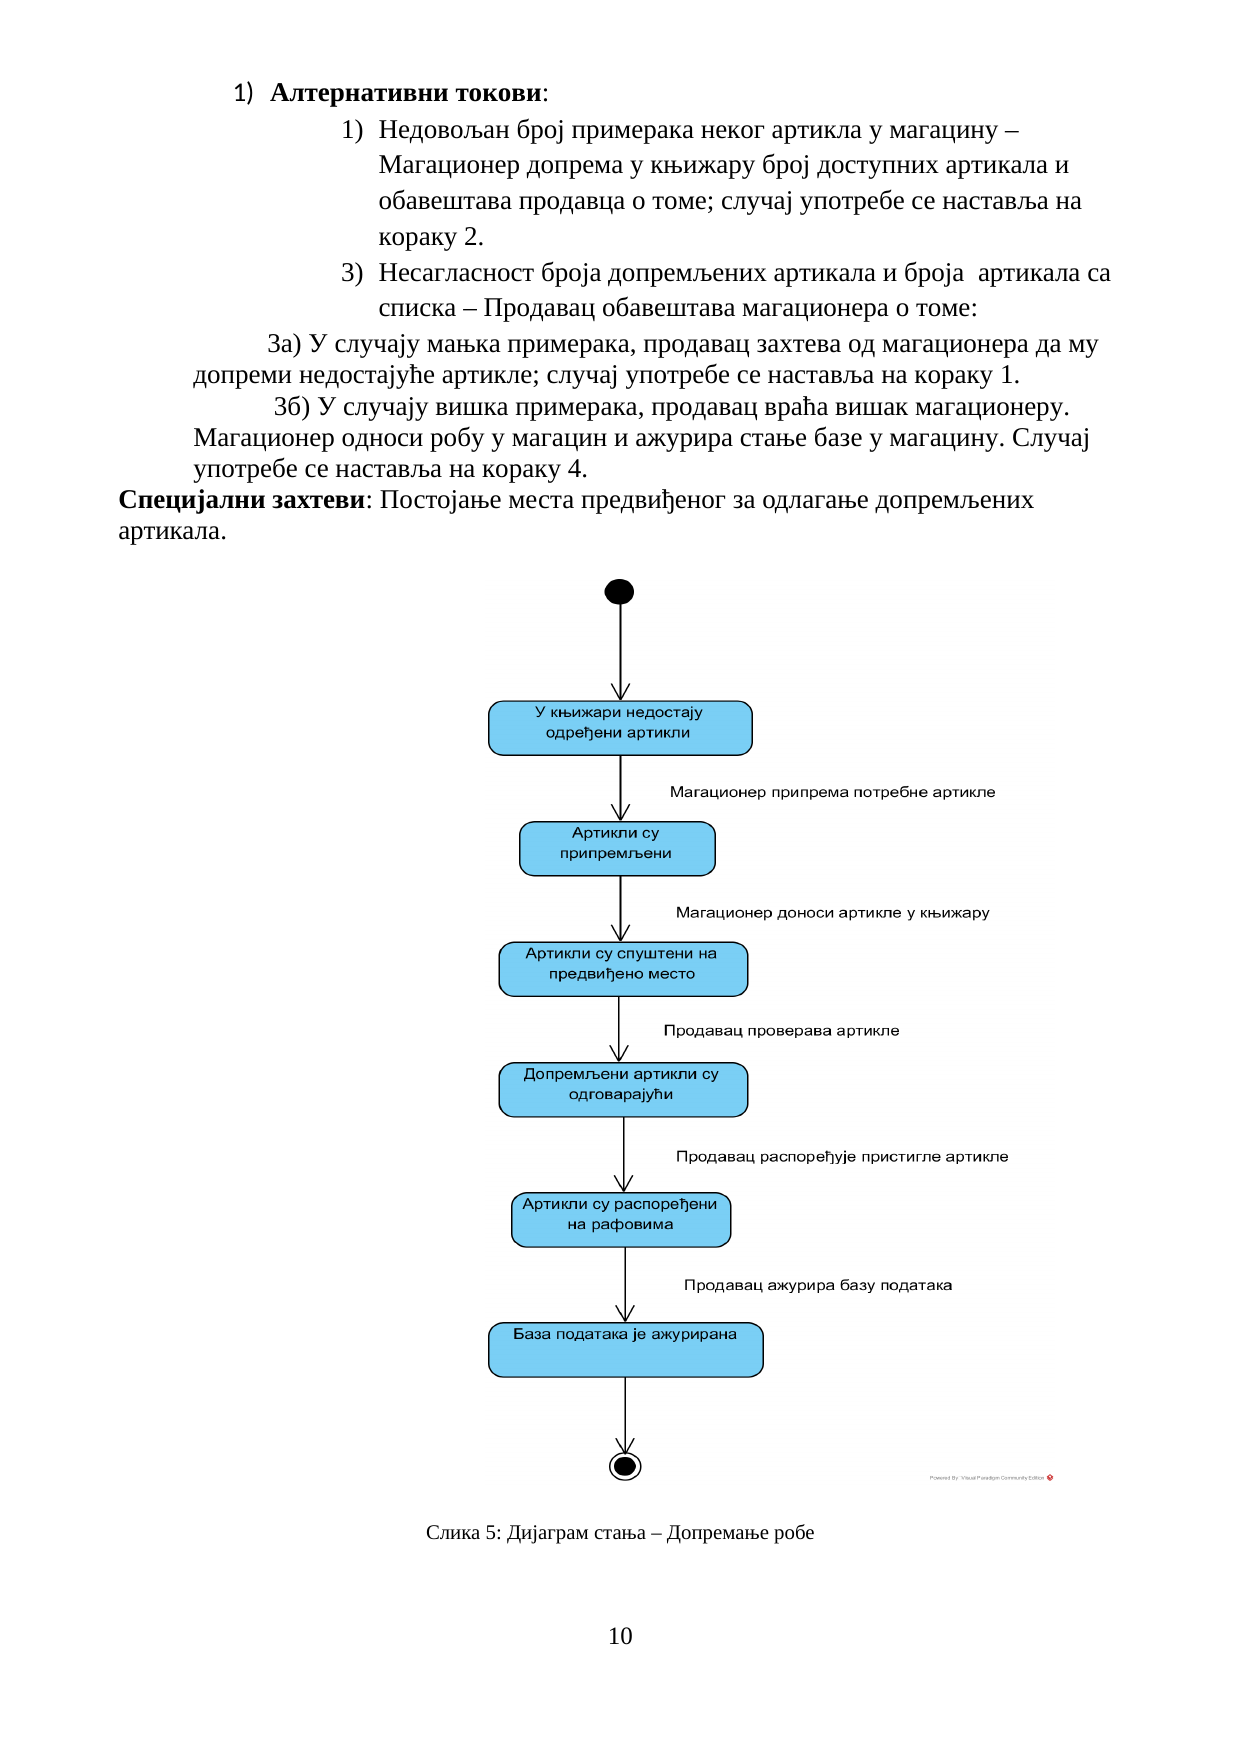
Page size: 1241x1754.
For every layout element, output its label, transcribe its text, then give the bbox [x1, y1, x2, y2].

list Недовољан број примерака неког артикла у магацину – Магационер допрема у књижару број доступних артикала и обавештава продавца о томе; случај употребе се наставља на кораку 2. [341, 113, 1122, 251]
list Несагласност броја допремљених артикала и броја артикала са списка – Продавац обавештава магационера о томе: [341, 256, 1122, 323]
picture [485, 576, 1056, 1485]
list 3б) У случају вишка примерака, продавац враћа вишак магационеру. Магационер односи робу у магацин и ажурира стање базе у магацину. Случај употребе се наставља на кораку 4. [193, 389, 1122, 483]
text Специјални захтеви: Постојање места предвиђеног за одлагање допремљених артикала. [118, 483, 1122, 545]
list 3а) У случају мањка примерака, продавац захтева од магационера да му допреми недостајуће артикле; случај употребе се наставља на кораку 1. [193, 327, 1122, 389]
list Алтернативни токови: [232, 75, 1122, 108]
text Слика 5: Дијаграм стања – Допремање робе [118, 1519, 1122, 1544]
